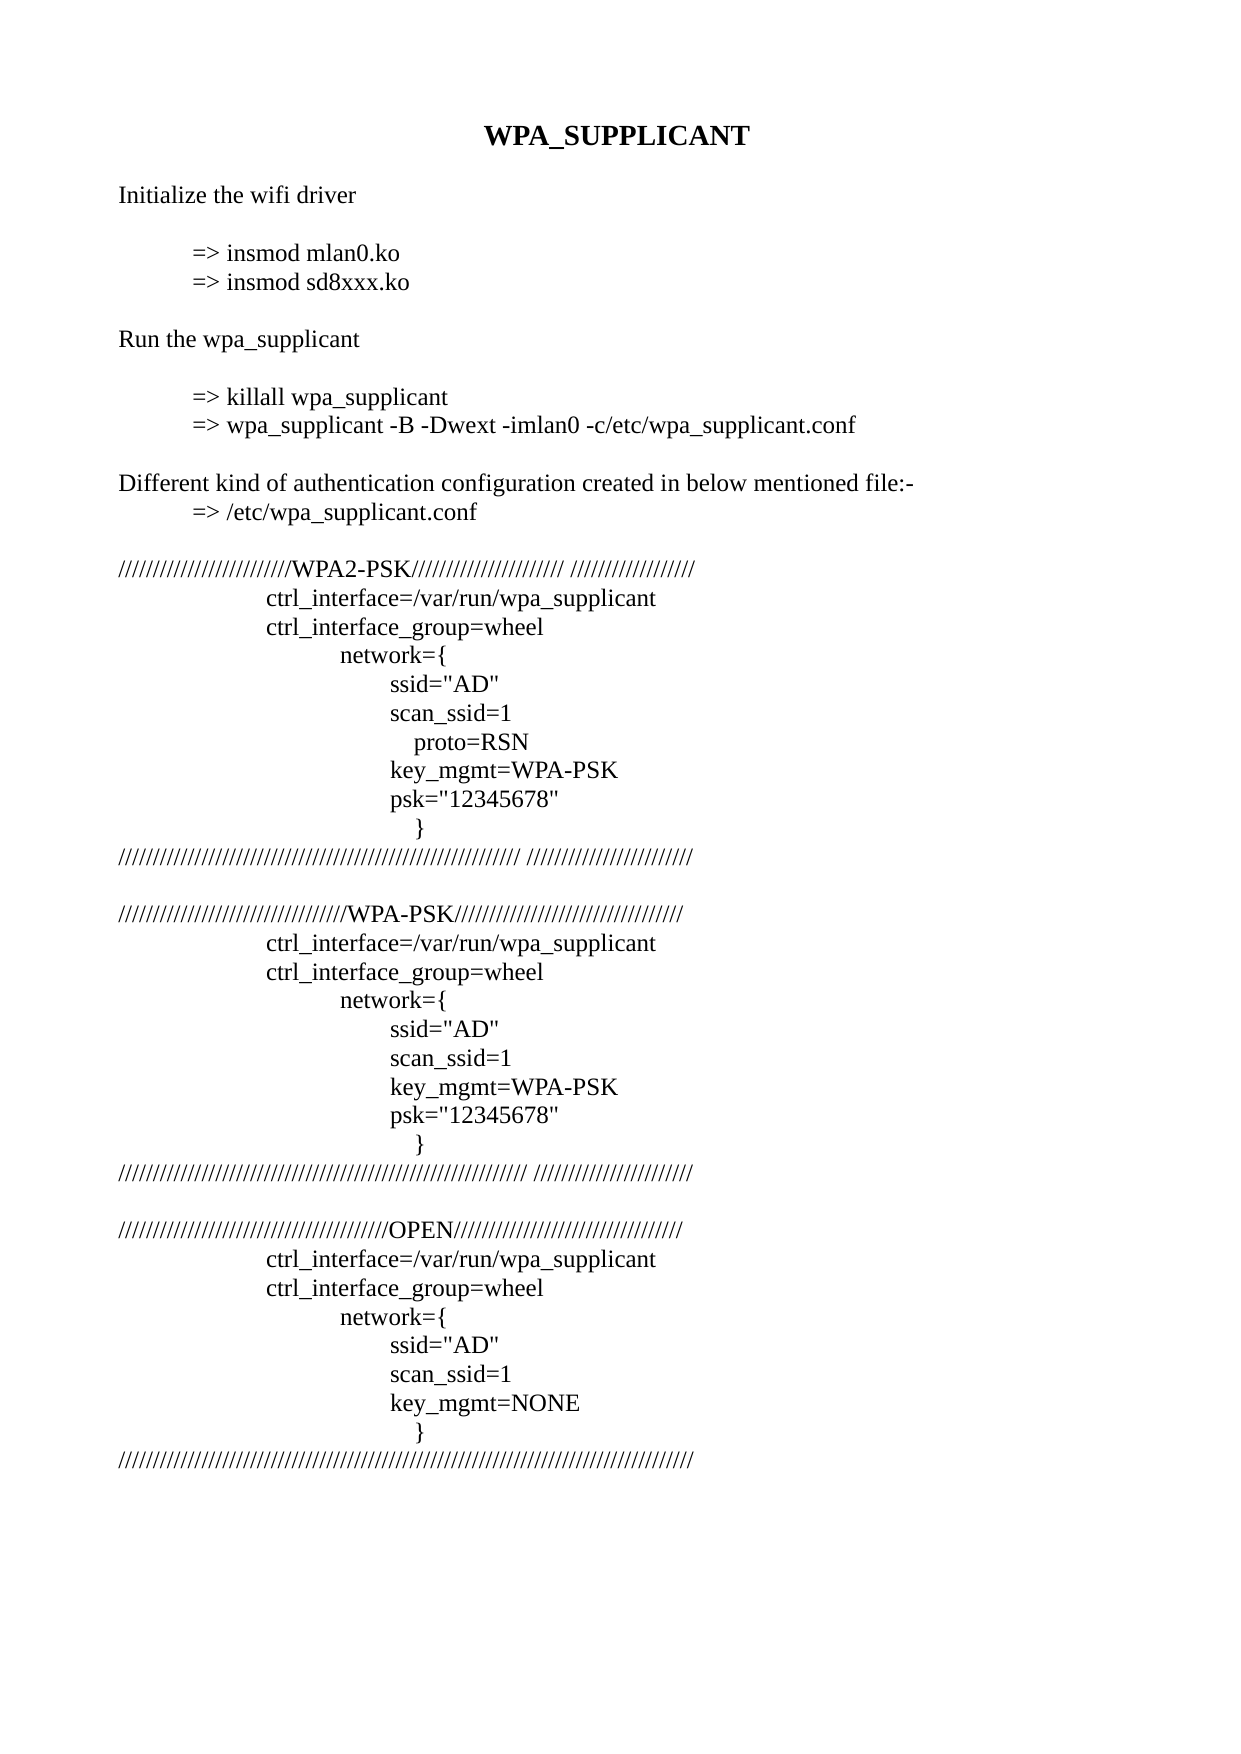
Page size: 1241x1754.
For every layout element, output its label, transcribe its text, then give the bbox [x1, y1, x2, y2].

text /////////////////////////WPA2-PSK////////////////////// ////////////////// [118, 554, 1122, 583]
text Different kind of authentication configuration created in below mentioned file:- [118, 468, 1122, 497]
text network={ [118, 1302, 1122, 1330]
text network={ [118, 640, 1122, 669]
text ////////////////////////////////////////////////////////// //////////////////////// [118, 842, 1122, 870]
text /////////////////////////////////////////////////////////// /////////////////////// [118, 1158, 1122, 1187]
text ctrl_interface_group=wheel [118, 612, 1122, 640]
text scan_ssid=1 [118, 1043, 1122, 1072]
text ///////////////////////////////////////OPEN///////////////////////////////// [118, 1215, 1122, 1244]
text scan_ssid=1 [118, 1359, 1122, 1388]
text } [118, 1129, 1122, 1158]
text => insmod mlan0.ko [118, 238, 1122, 267]
text ctrl_interface=/var/run/wpa_supplicant [118, 583, 1122, 612]
text network={ [118, 985, 1122, 1014]
text key_mgmt=NONE [118, 1388, 1122, 1417]
text /////////////////////////////////WPA-PSK///////////////////////////////// [118, 899, 1122, 928]
text ctrl_interface_group=wheel [118, 957, 1122, 985]
text => insmod sd8xxx.ko [118, 267, 1122, 295]
text psk="12345678" [118, 784, 1122, 813]
text ssid="AD" [118, 669, 1122, 698]
text key_mgmt=WPA-PSK [118, 755, 1122, 784]
text => killall wpa_supplicant [118, 382, 1122, 410]
text ssid="AD" [118, 1014, 1122, 1043]
text } [118, 1417, 1122, 1445]
text => /etc/wpa_supplicant.conf [118, 497, 1122, 525]
text /////////////////////////////////////////////////////////////////////////////////// [118, 1445, 1122, 1474]
text ssid="AD" [118, 1330, 1122, 1359]
text ctrl_interface=/var/run/wpa_supplicant [118, 1244, 1122, 1273]
text psk="12345678" [118, 1100, 1122, 1129]
text Initialize the wifi driver [118, 180, 1122, 209]
text proto=RSN [118, 727, 1122, 755]
text WPA_SUPPLICANT [118, 118, 1122, 152]
text key_mgmt=WPA-PSK [118, 1072, 1122, 1100]
text ctrl_interface=/var/run/wpa_supplicant [118, 928, 1122, 957]
text Run the wpa_supplicant [118, 324, 1122, 353]
text scan_ssid=1 [118, 698, 1122, 727]
text ctrl_interface_group=wheel [118, 1273, 1122, 1302]
text } [118, 813, 1122, 842]
text => wpa_supplicant -B -Dwext -imlan0 -c/etc/wpa_supplicant.conf [118, 410, 1122, 439]
